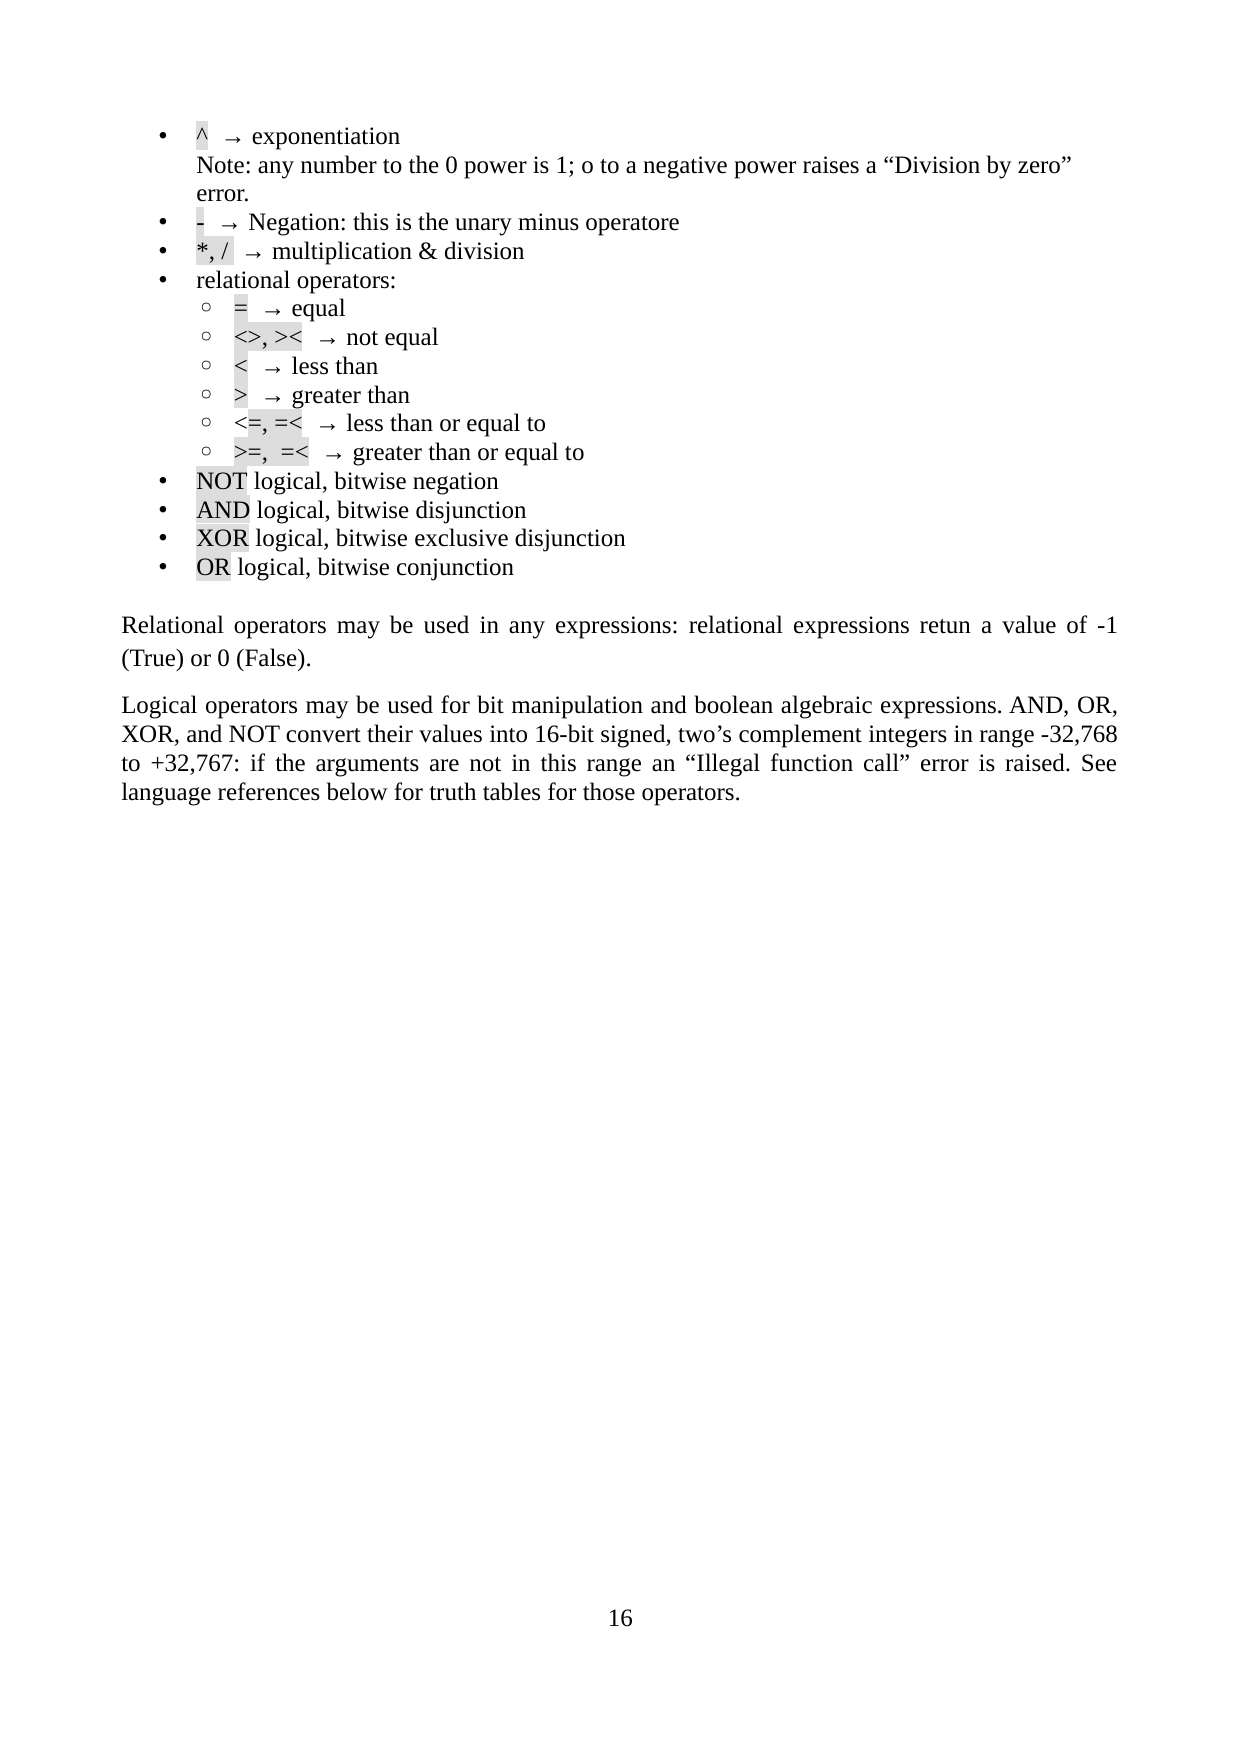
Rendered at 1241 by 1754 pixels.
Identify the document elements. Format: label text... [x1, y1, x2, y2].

list AND logical, bitwise disjunction [158, 495, 1119, 523]
list XOR logical, bitwise exclusive disjunction [158, 523, 1119, 552]
list relational operators: [158, 265, 1119, 293]
list > → greater than [196, 380, 1119, 408]
list OR logical, bitwise conjunction [158, 552, 1119, 581]
text Logical operators may be used for bit manipulation and boolean algebraic expressions. AND, OR, XOR, and NOT convert their values into 16-bit signed, two’s complement integers in range -32,768 to +32,767: if the arguments are not in this range an “Illegal function call” error is raised. See language references below for truth tables for those operators. [121, 690, 1119, 805]
list < → less than [196, 351, 1119, 380]
list >=, =< → greater than or equal to [196, 437, 1119, 466]
list <>, >< → not equal [196, 322, 1119, 351]
list NOT logical, bitwise negation [158, 466, 1119, 495]
list - → Negation: this is the unary minus operatore [158, 207, 1119, 236]
text Relational operators may be used in any expressions: relational expressions retun a value of -1 (True) or 0 (False). [121, 610, 1119, 672]
list <=, =< → less than or equal to [196, 408, 1119, 437]
list ^ → exponentiation Note: any number to the 0 power is 1; o to a negative power raises a “Division by zero” error. [158, 121, 1119, 207]
list *, / → multiplication & division [158, 236, 1119, 265]
list = → equal [196, 293, 1119, 322]
